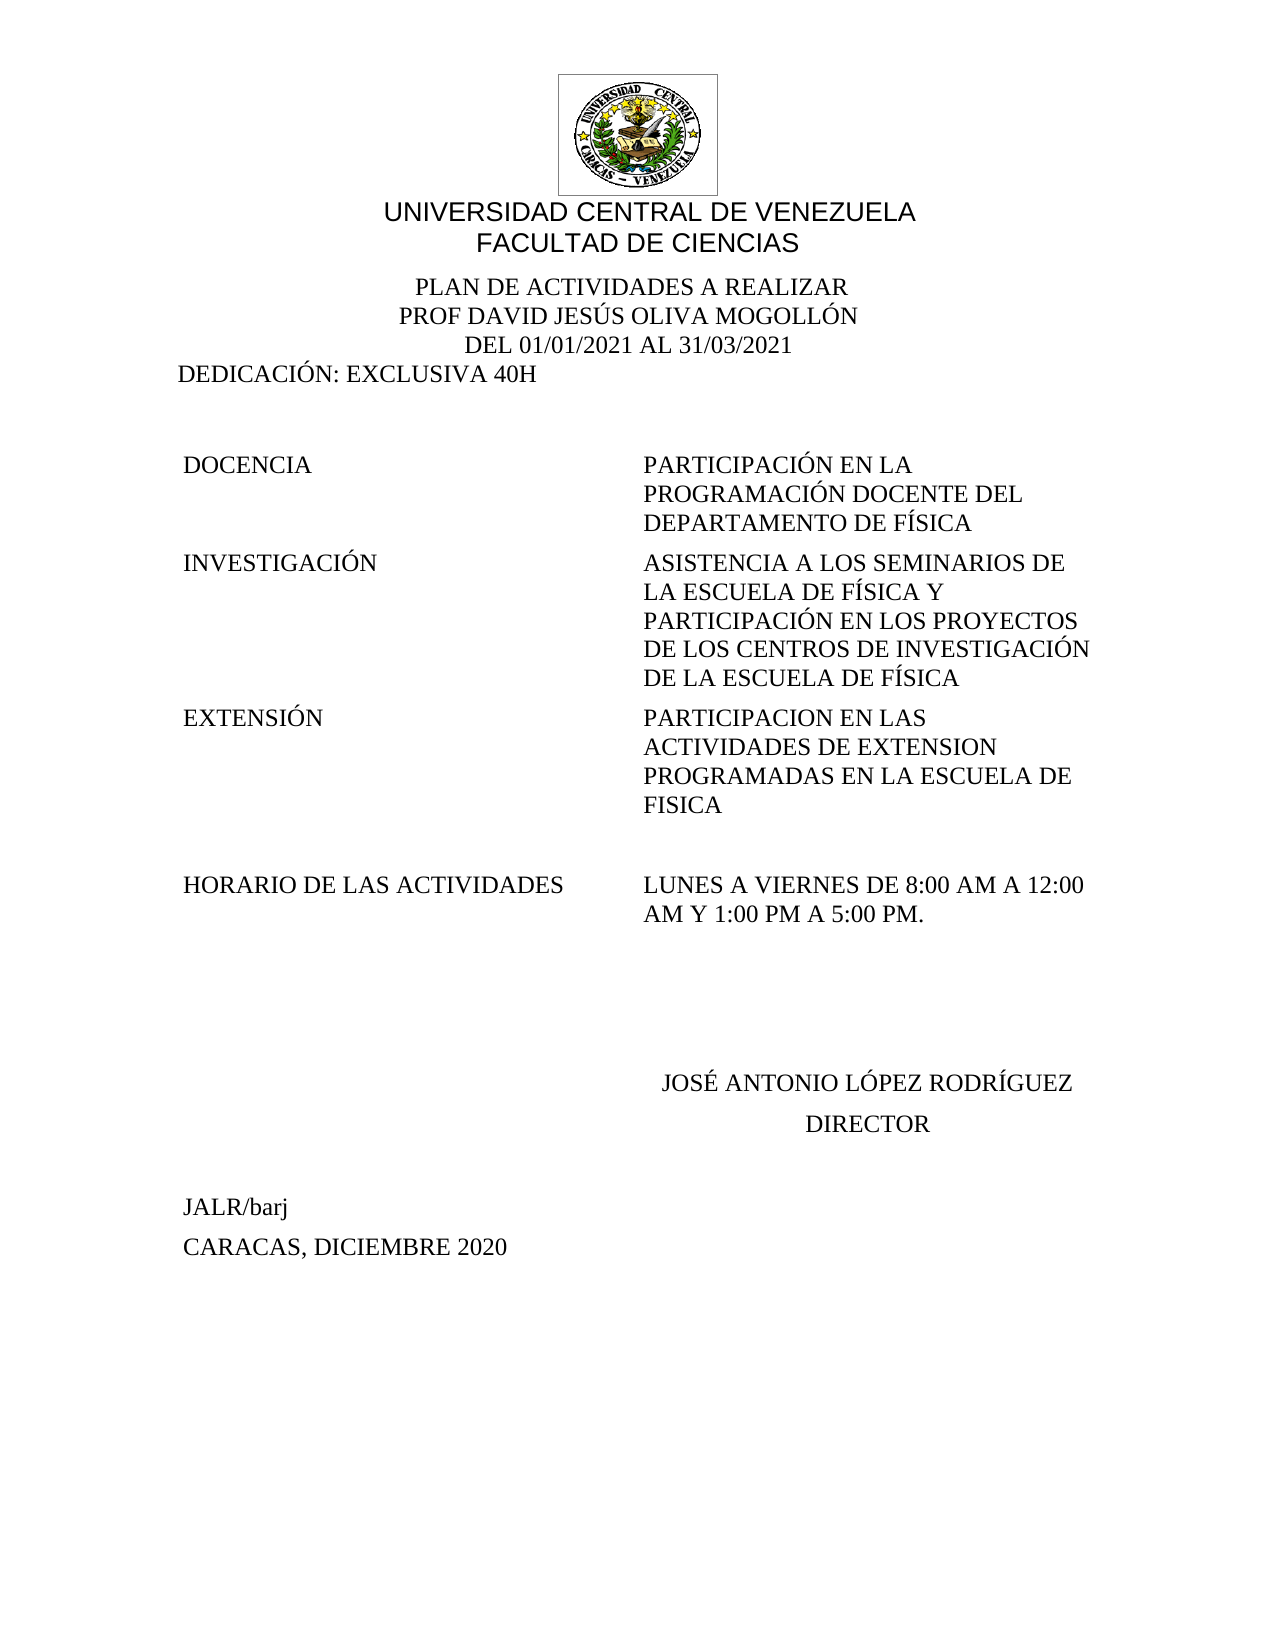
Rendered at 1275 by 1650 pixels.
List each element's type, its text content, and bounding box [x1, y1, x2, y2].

table_header DOCENCIA [177, 445, 637, 543]
table_cell DIRECTOR [638, 1103, 1098, 1186]
table_cell investigación [177, 543, 637, 698]
table_cell JALR/barj [177, 1186, 637, 1226]
text PROF David Jesús Oliva Mogollón [177, 301, 1086, 330]
table_cell [177, 824, 637, 864]
table_cell CARACAS, diciembre 2020 [177, 1226, 637, 1267]
table_cell PARTICIPACION EN LAS ACTIVIDADES DE EXTENSION PROGRAMADAS EN LA ESCUELA DE FISICA [638, 698, 1098, 824]
table_cell [177, 1103, 637, 1186]
table_cell [638, 1226, 1098, 1267]
table_cell [638, 1186, 1098, 1226]
table_cell HORARIO DE LAS ACTIVIDADES [177, 865, 637, 933]
text PLAN DE ACTIVIDADES A REALIZAR [177, 272, 1086, 301]
text dedicación: Exclusiva 40H [177, 359, 1086, 387]
table_header PARTICIPACIÓN EN LA PROGRAMACIÓN DOCENTE DEL DEPARTAMENTO DE FÍSICA [638, 445, 1098, 543]
table_cell ASISTENCIA A LOS SEMINARIOS DE LA ESCUELA DE FÍSICA Y PARTICIPACIÓN EN LOS PROYECTOS DE LOS CENTROS DE INVESTIGACIÓN DE LA ESCUELA DE FÍSICA [638, 543, 1098, 698]
table_cell extensión [177, 698, 637, 824]
text DEL 01/01/2021 al 31/03/2021 [177, 330, 1086, 359]
table_header [177, 1020, 637, 1103]
table_cell [638, 824, 1098, 864]
table_header JOSÉ ANTONIO LÓPEZ RODRÍGUEZ [638, 1020, 1098, 1103]
table_cell LUNES A VIERNES DE 8:00 am a 12:00 am y 1:00 pm a 5:00 pm. [638, 865, 1098, 933]
